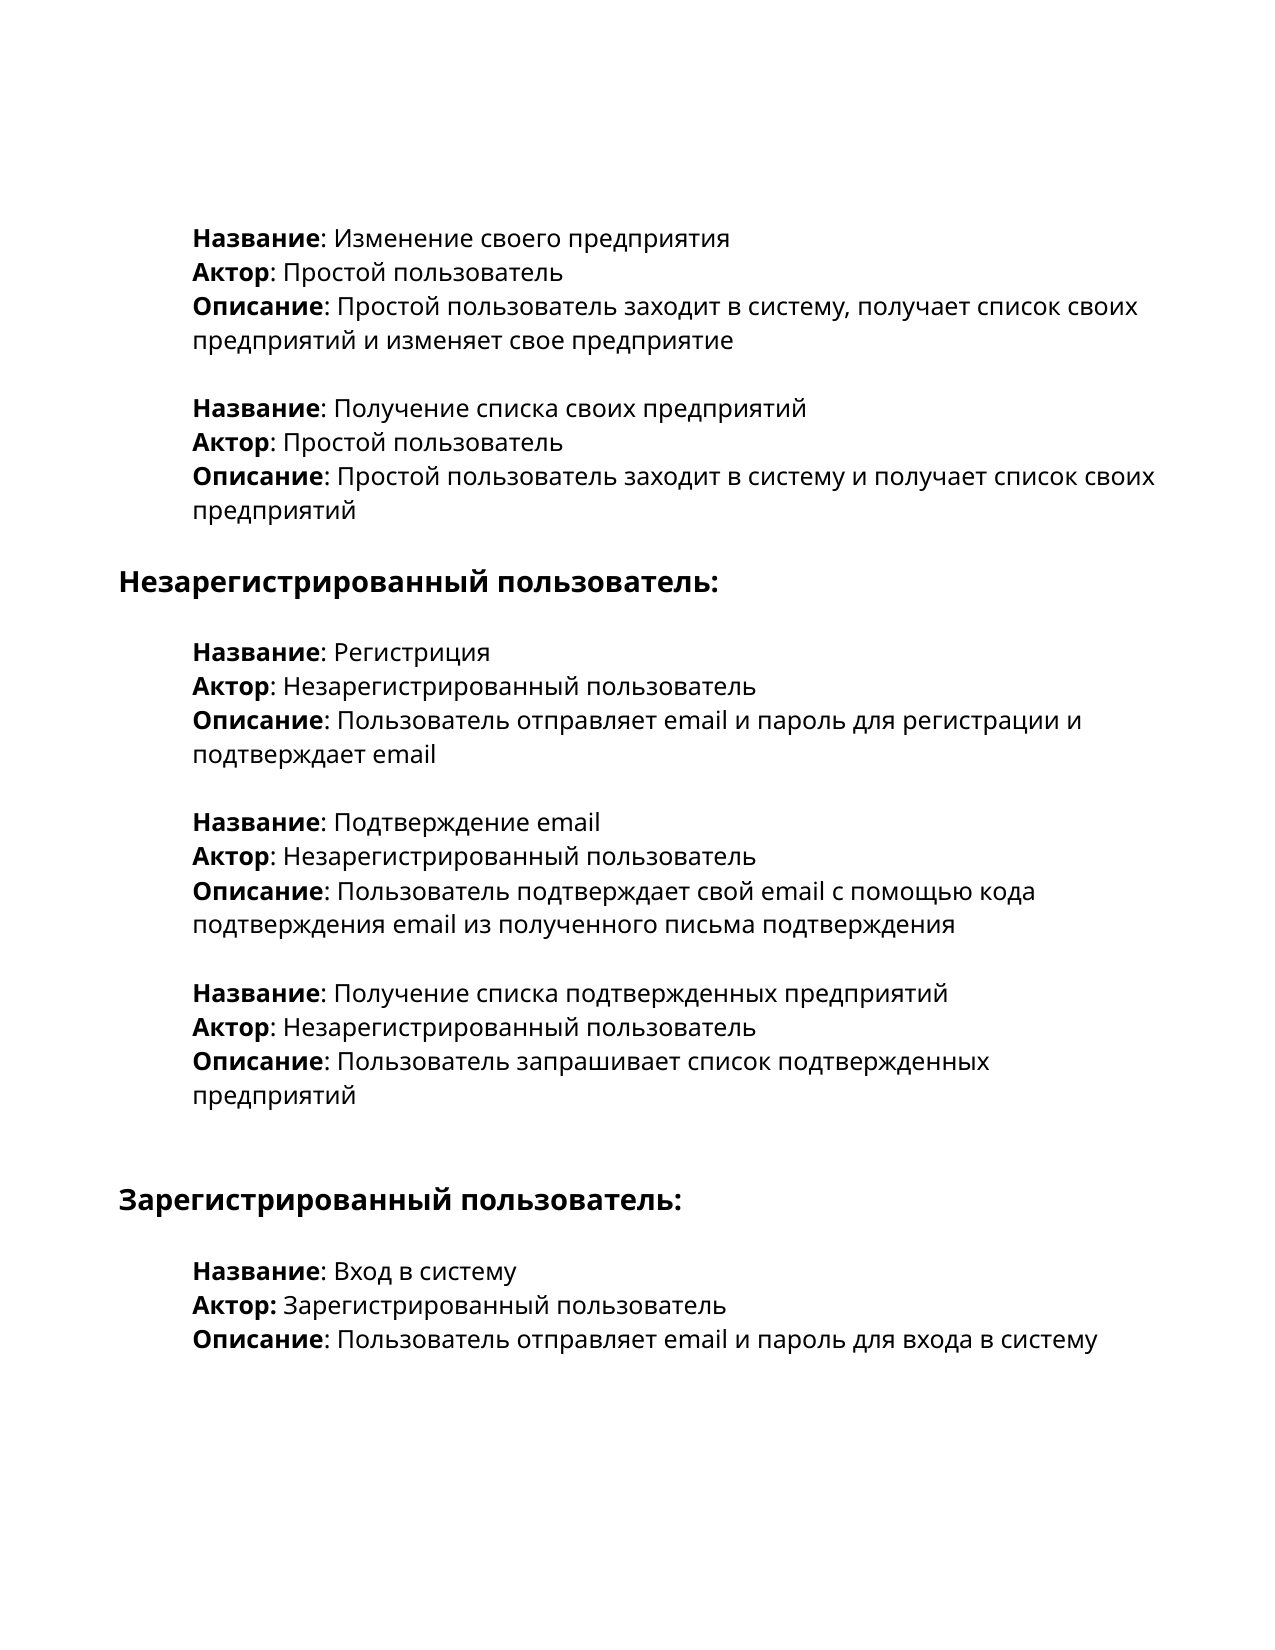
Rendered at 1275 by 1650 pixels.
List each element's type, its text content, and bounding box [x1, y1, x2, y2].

text Актор: Незарегистрированный пользователь [192, 839, 1157, 873]
text Описание: Простой пользователь заходит в систему и получает список своих предприятий [192, 459, 1157, 527]
text Название: Подтверждение email [192, 805, 1157, 839]
text Актор: Зарегистрированный пользователь [192, 1287, 1157, 1322]
text Описание: Пользователь подтверждает свой email с помощью кода подтверждения email из полученного письма подтверждения [192, 873, 1157, 941]
text Незарегистрированный пользователь: [118, 561, 1157, 601]
text Актор: Простой пользователь [192, 254, 1157, 288]
text Название: Регистриция [192, 635, 1157, 669]
text Актор: Незарегистрированный пользователь [192, 1009, 1157, 1043]
text Описание: Пользователь запрашивает список подтвержденных предприятий [192, 1043, 1157, 1112]
text Описание: Пользователь отправляет email и пароль для входа в систему [192, 1322, 1157, 1356]
text Название: Получение списка подтвержденных предприятий [192, 975, 1157, 1009]
text Название: Вход в систему [192, 1253, 1157, 1287]
text Актор: Незарегистрированный пользователь [192, 669, 1157, 703]
text Зарегистрированный пользователь: [118, 1180, 1157, 1219]
text Название: Получение списка своих предприятий [192, 391, 1157, 425]
text Актор: Простой пользователь [192, 425, 1157, 459]
text Название: Изменение своего предприятия [192, 220, 1157, 254]
text Описание: Простой пользователь заходит в систему, получает список своих предприятий и изменяет свое предприятие [192, 288, 1157, 357]
text Описание: Пользователь отправляет email и пароль для регистрации и подтверждает email [192, 703, 1157, 771]
